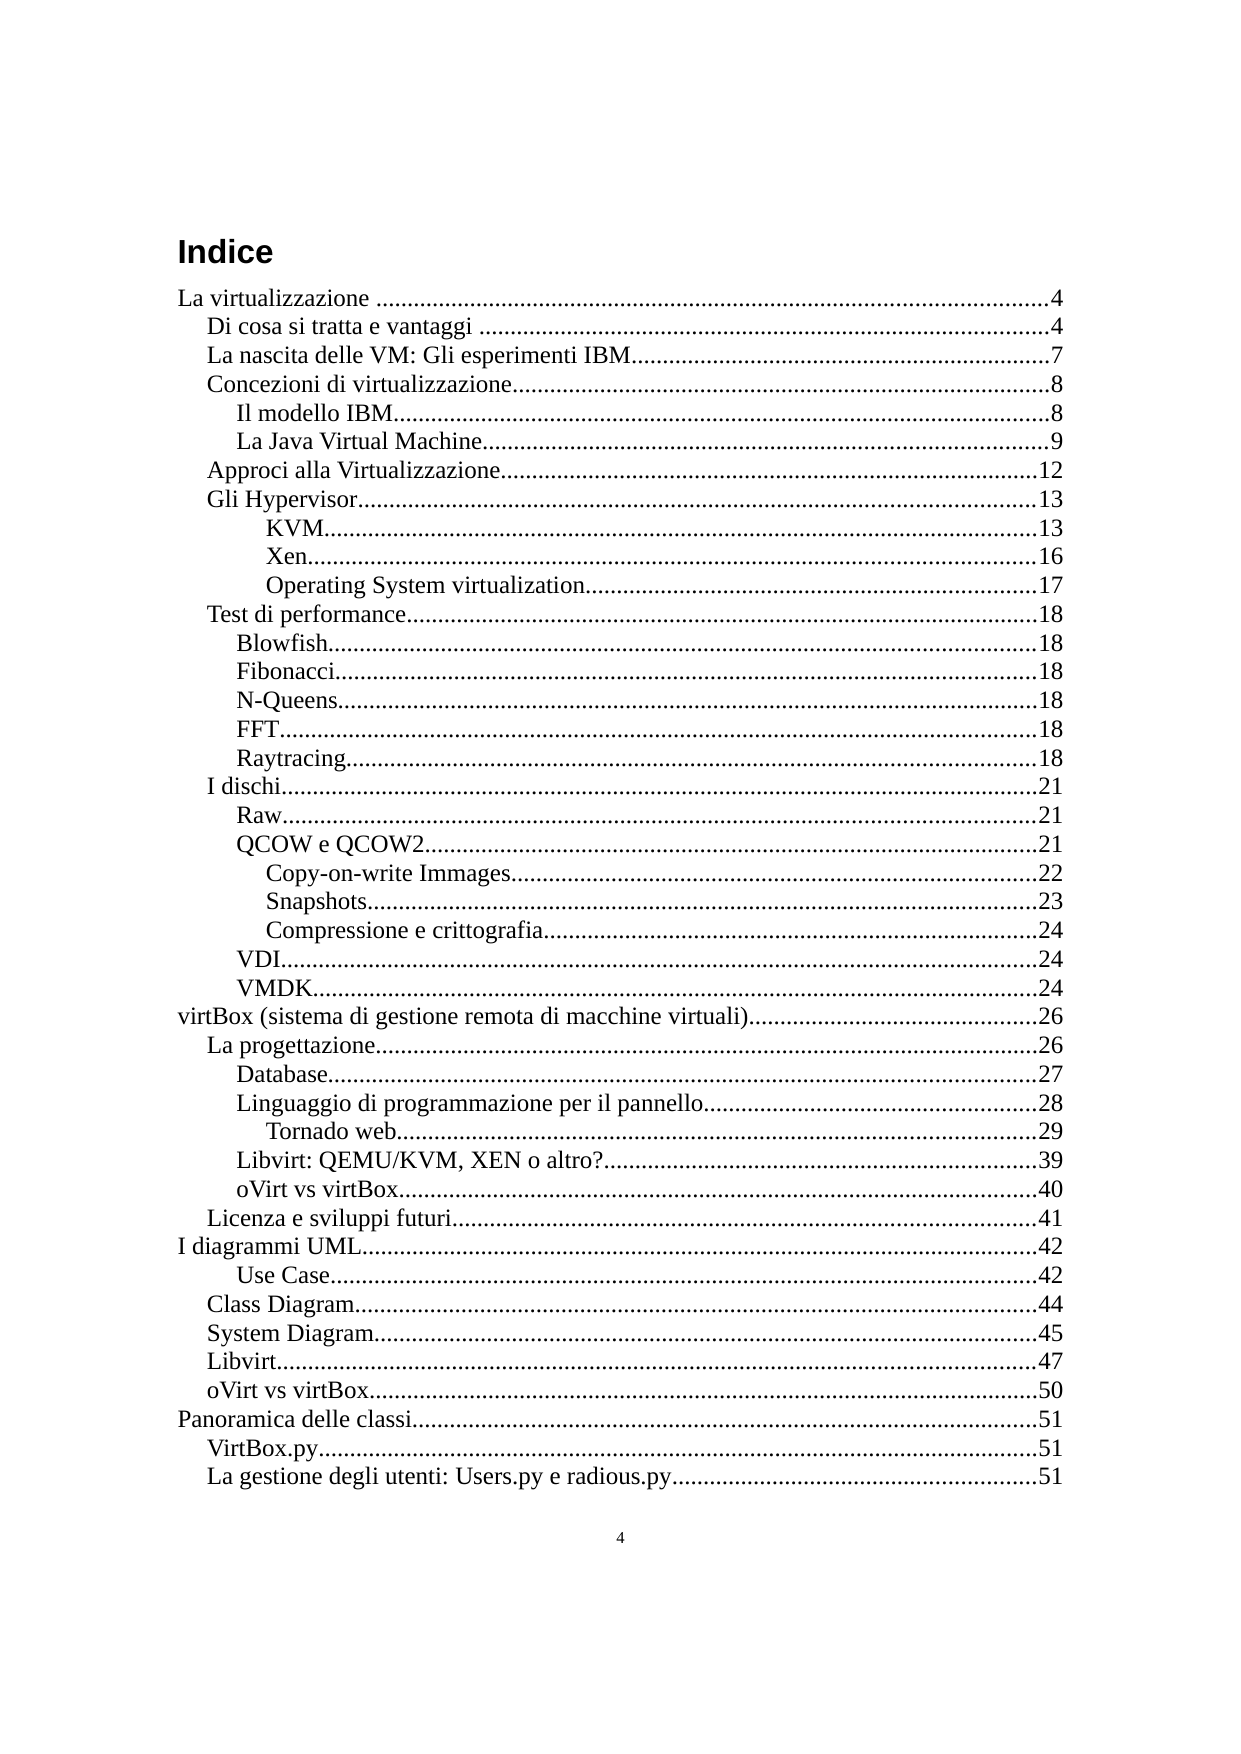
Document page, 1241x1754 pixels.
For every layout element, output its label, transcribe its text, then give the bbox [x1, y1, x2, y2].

text La gestione degli utenti: Users.py e radious.py 51 [207, 1461, 1063, 1490]
text Libvirt 47 [207, 1346, 1063, 1375]
text Database 27 [236, 1059, 1063, 1088]
text Fibonacci 18 [236, 656, 1063, 685]
text Il modello IBM 8 [236, 398, 1063, 426]
text Panoramica delle classi 51 [177, 1404, 1063, 1433]
text oVirt vs virtBox 40 [236, 1174, 1063, 1203]
text Test di performance 18 [207, 599, 1063, 628]
text I diagrammi UML 42 [177, 1231, 1063, 1260]
text La Java Virtual Machine 9 [236, 426, 1063, 455]
text VirtBox.py 51 [207, 1433, 1063, 1461]
text Snapshots 23 [266, 886, 1063, 915]
text Operating System virtualization 17 [266, 570, 1063, 599]
text Copy-on-write Immages 22 [266, 858, 1063, 886]
text Libvirt: QEMU/KVM, XEN o altro? 39 [236, 1145, 1063, 1174]
text System Diagram 45 [207, 1318, 1063, 1346]
text VDI 24 [236, 944, 1063, 973]
text Compressione e crittografia 24 [266, 915, 1063, 944]
text FFT 18 [236, 714, 1063, 743]
text Linguaggio di programmazione per il pannello 28 [236, 1088, 1063, 1116]
text Xen 16 [266, 541, 1063, 570]
subtitle Indice [177, 232, 1063, 270]
text Raw 21 [236, 800, 1063, 829]
text Di cosa si tratta e vantaggi 4 [207, 311, 1063, 340]
text N-Queens 18 [236, 685, 1063, 714]
text Blowfish 18 [236, 628, 1063, 656]
text La progettazione 26 [207, 1030, 1063, 1059]
text I dischi 21 [207, 771, 1063, 800]
text Licenza e sviluppi futuri 41 [207, 1203, 1063, 1231]
text KVM 13 [266, 513, 1063, 541]
text Gli Hypervisor 13 [207, 484, 1063, 513]
text VMDK 24 [236, 973, 1063, 1001]
text QCOW e QCOW2 21 [236, 829, 1063, 858]
text Tornado web 29 [266, 1116, 1063, 1145]
text Concezioni di virtualizzazione 8 [207, 369, 1063, 398]
text virtBox (sistema di gestione remota di macchine virtuali) 26 [177, 1001, 1063, 1030]
text La nascita delle VM: Gli esperimenti IBM 7 [207, 340, 1063, 369]
text Approci alla Virtualizzazione 12 [207, 455, 1063, 484]
text Raytracing 18 [236, 743, 1063, 771]
text La virtualizzazione 4 [177, 283, 1063, 311]
text Use Case 42 [236, 1260, 1063, 1289]
text oVirt vs virtBox 50 [207, 1375, 1063, 1404]
text Class Diagram 44 [207, 1289, 1063, 1318]
